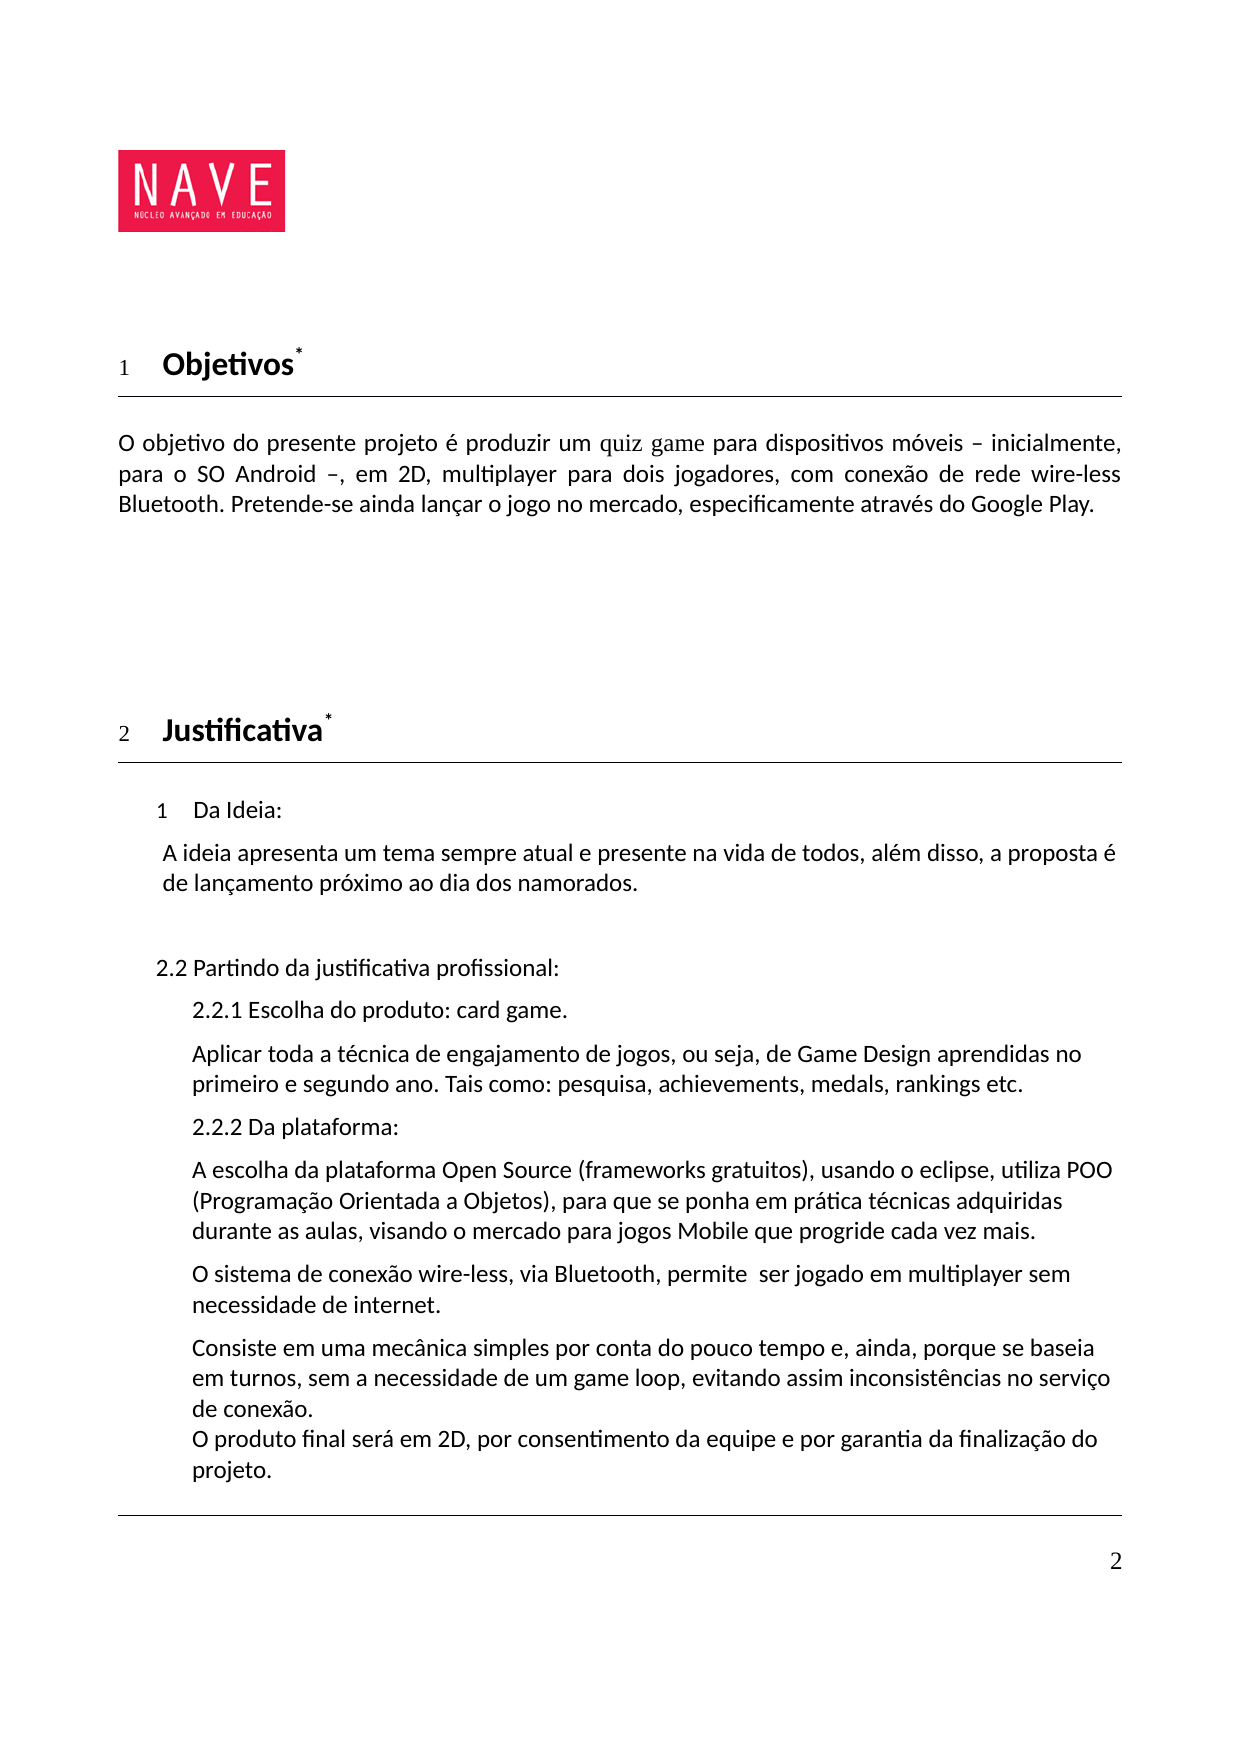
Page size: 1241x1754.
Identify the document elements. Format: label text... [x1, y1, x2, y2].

picture [118, 150, 286, 232]
text Aplicar toda a técnica de engajamento de jogos, ou seja, de Game Design aprendidas no primeiro e segundo ano. Tais como: pesquisa, achievements, medals, rankings etc. [192, 1038, 1122, 1099]
text A escolha da plataforma Open Source (frameworks gratuitos), usando o eclipse, utiliza POO (Programação Orientada a Objetos), para que se ponha em prática técnicas adquiridas durante as aulas, visando o mercado para jogos Mobile que progride cada vez mais. [192, 1154, 1122, 1246]
text O objetivo do presente projeto é produzir um quiz game para dispositivos móveis – inicialmente, para o SO Android –, em 2D, multiplayer para dois jogadores, com conexão de rede wire-less Bluetooth. Pretende-se ainda lançar o jogo no mercado, especificamente através do Google Play. [118, 427, 1122, 519]
text 2.2.2 Da plataforma: [156, 1111, 1122, 1142]
list Da Ideia: [156, 794, 1122, 824]
text Consiste em uma mecânica simples por conta do pouco tempo e, ainda, porque se baseia em turnos, sem a necessidade de um game loop, evitando assim inconsistências no serviço de conexão. O produto final será em 2D, por consentimento da equipe e por garantia da finalização do projeto. [192, 1332, 1122, 1484]
list Objetivos* [118, 342, 1122, 383]
text 2.2 Partindo da justificativa profissional: [156, 952, 1122, 982]
list Justificativa* [118, 709, 1122, 750]
text 2.2.1 Escolha do produto: card game. [118, 995, 1122, 1025]
text O sistema de conexão wire-less, via Bluetooth, permite ser jogado em multiplayer sem necessidade de internet. [192, 1258, 1122, 1319]
text A ideia apresenta um tema sempre atual e presente na vida de todos, além disso, a proposta é de lançamento próximo ao dia dos namorados. [162, 837, 1122, 898]
